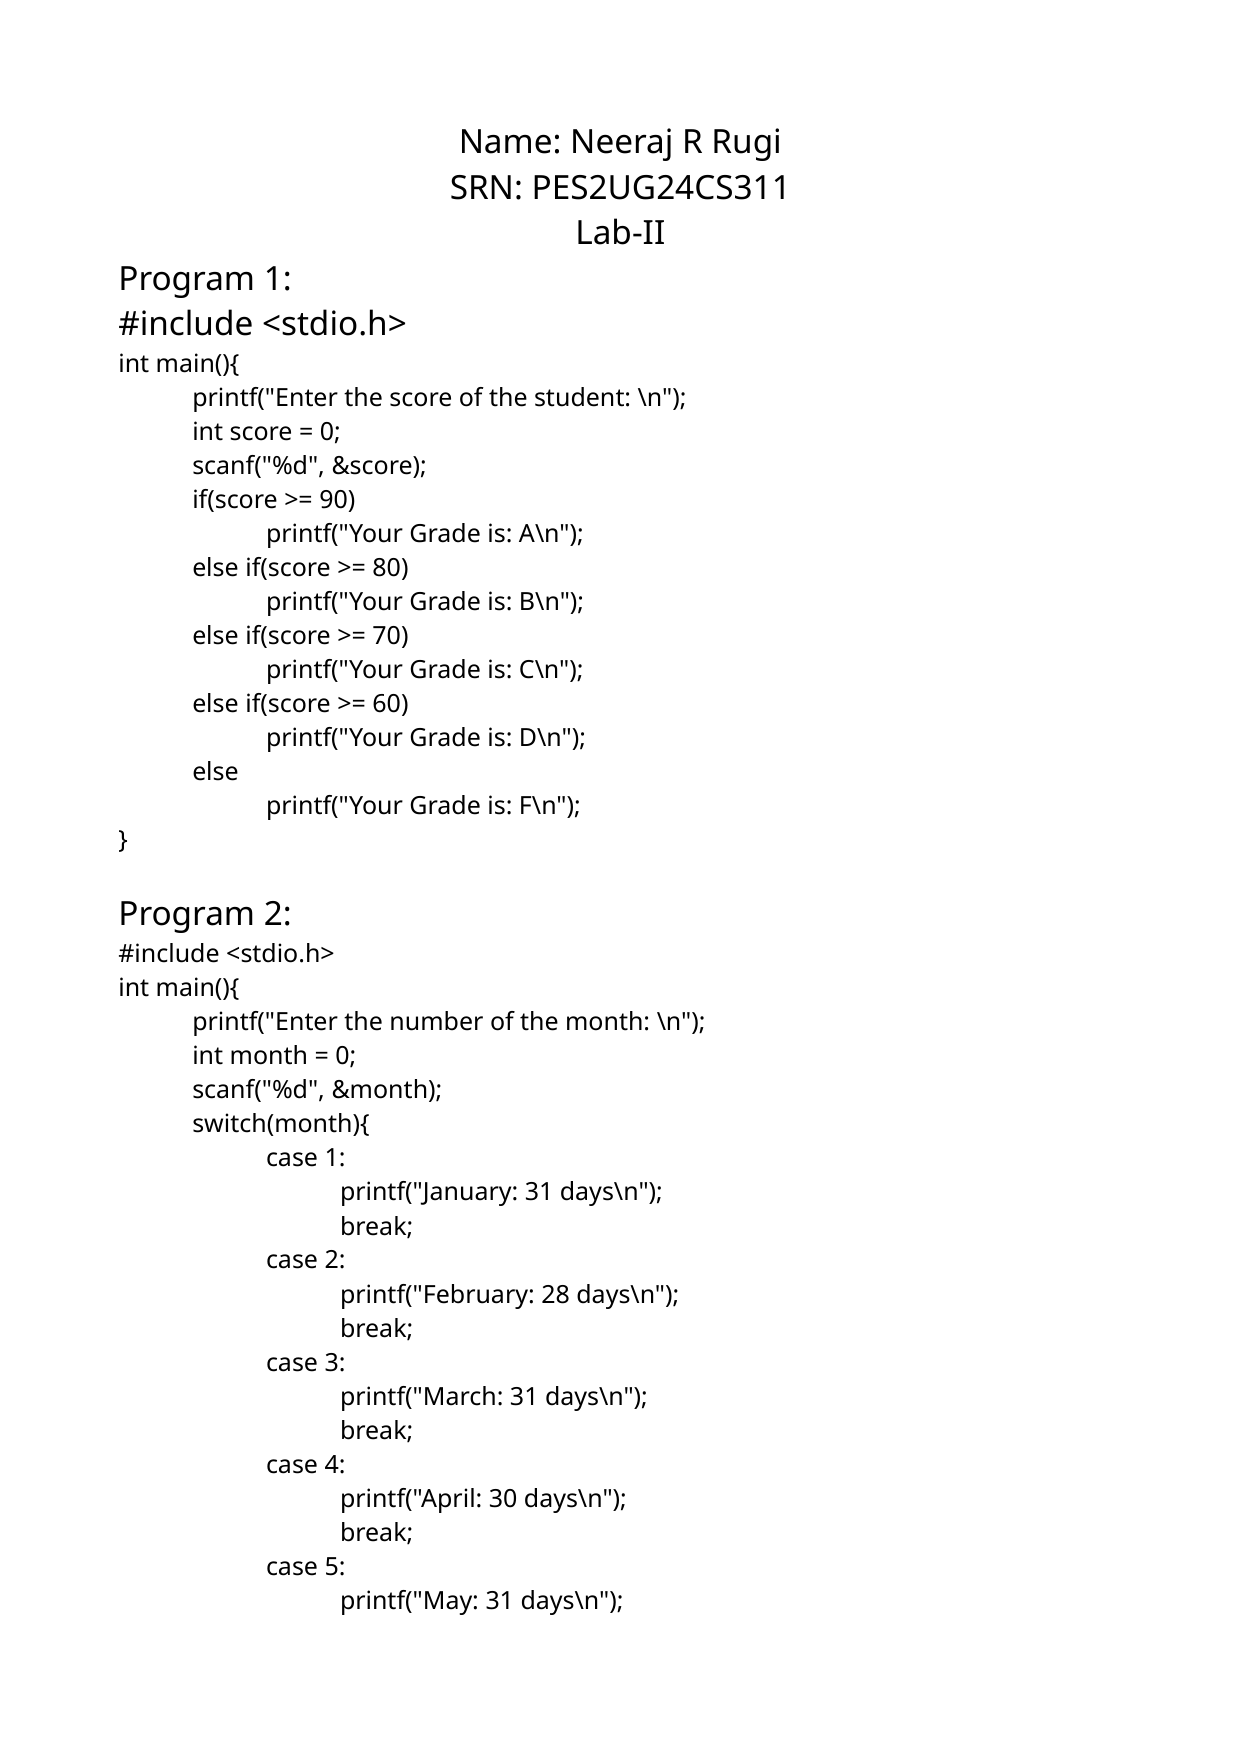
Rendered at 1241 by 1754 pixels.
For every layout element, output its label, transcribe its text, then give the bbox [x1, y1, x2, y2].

text printf("February: 28 days\n"); [118, 1276, 1122, 1310]
text int score = 0; [118, 413, 1122, 447]
text if(score >= 90) [118, 481, 1122, 516]
text else [118, 754, 1122, 788]
text SRN: PES2UG24CS311 [118, 163, 1122, 209]
text #include <stdio.h> [118, 936, 1122, 970]
text switch(month){ [118, 1106, 1122, 1140]
text case 3: [118, 1344, 1122, 1378]
text case 5: [118, 1549, 1122, 1583]
text printf("Your Grade is: B\n"); [118, 584, 1122, 618]
text break; [118, 1208, 1122, 1242]
text Lab-II [118, 209, 1122, 254]
text case 1: [118, 1140, 1122, 1174]
text #include <stdio.h> [118, 300, 1122, 345]
text int main(){ [118, 345, 1122, 379]
text break; [118, 1310, 1122, 1344]
text break; [118, 1412, 1122, 1447]
text Program 1: [118, 254, 1122, 300]
text case 4: [118, 1447, 1122, 1481]
text else if(score >= 80) [118, 549, 1122, 584]
text Program 2: [118, 890, 1122, 936]
text break; [118, 1515, 1122, 1549]
text } [118, 822, 1122, 856]
text printf("April: 30 days\n"); [118, 1481, 1122, 1515]
text printf("Enter the score of the student: \n"); [118, 379, 1122, 413]
text Name: Neeraj R Rugi [118, 118, 1122, 163]
text scanf("%d", &score); [118, 447, 1122, 481]
text scanf("%d", &month); [118, 1072, 1122, 1106]
text case 2: [118, 1242, 1122, 1276]
text else if(score >= 70) [118, 618, 1122, 652]
text printf("Your Grade is: C\n"); [118, 652, 1122, 686]
text printf("January: 31 days\n"); [118, 1174, 1122, 1208]
text printf("Your Grade is: A\n"); [118, 516, 1122, 549]
text int month = 0; [118, 1038, 1122, 1072]
text printf("March: 31 days\n"); [118, 1378, 1122, 1412]
text int main(){ [118, 970, 1122, 1004]
text printf("May: 31 days\n"); [118, 1583, 1122, 1617]
text else if(score >= 60) [118, 686, 1122, 720]
text printf("Your Grade is: D\n"); [118, 720, 1122, 754]
text printf("Enter the number of the month: \n"); [118, 1004, 1122, 1038]
text printf("Your Grade is: F\n"); [118, 788, 1122, 822]
